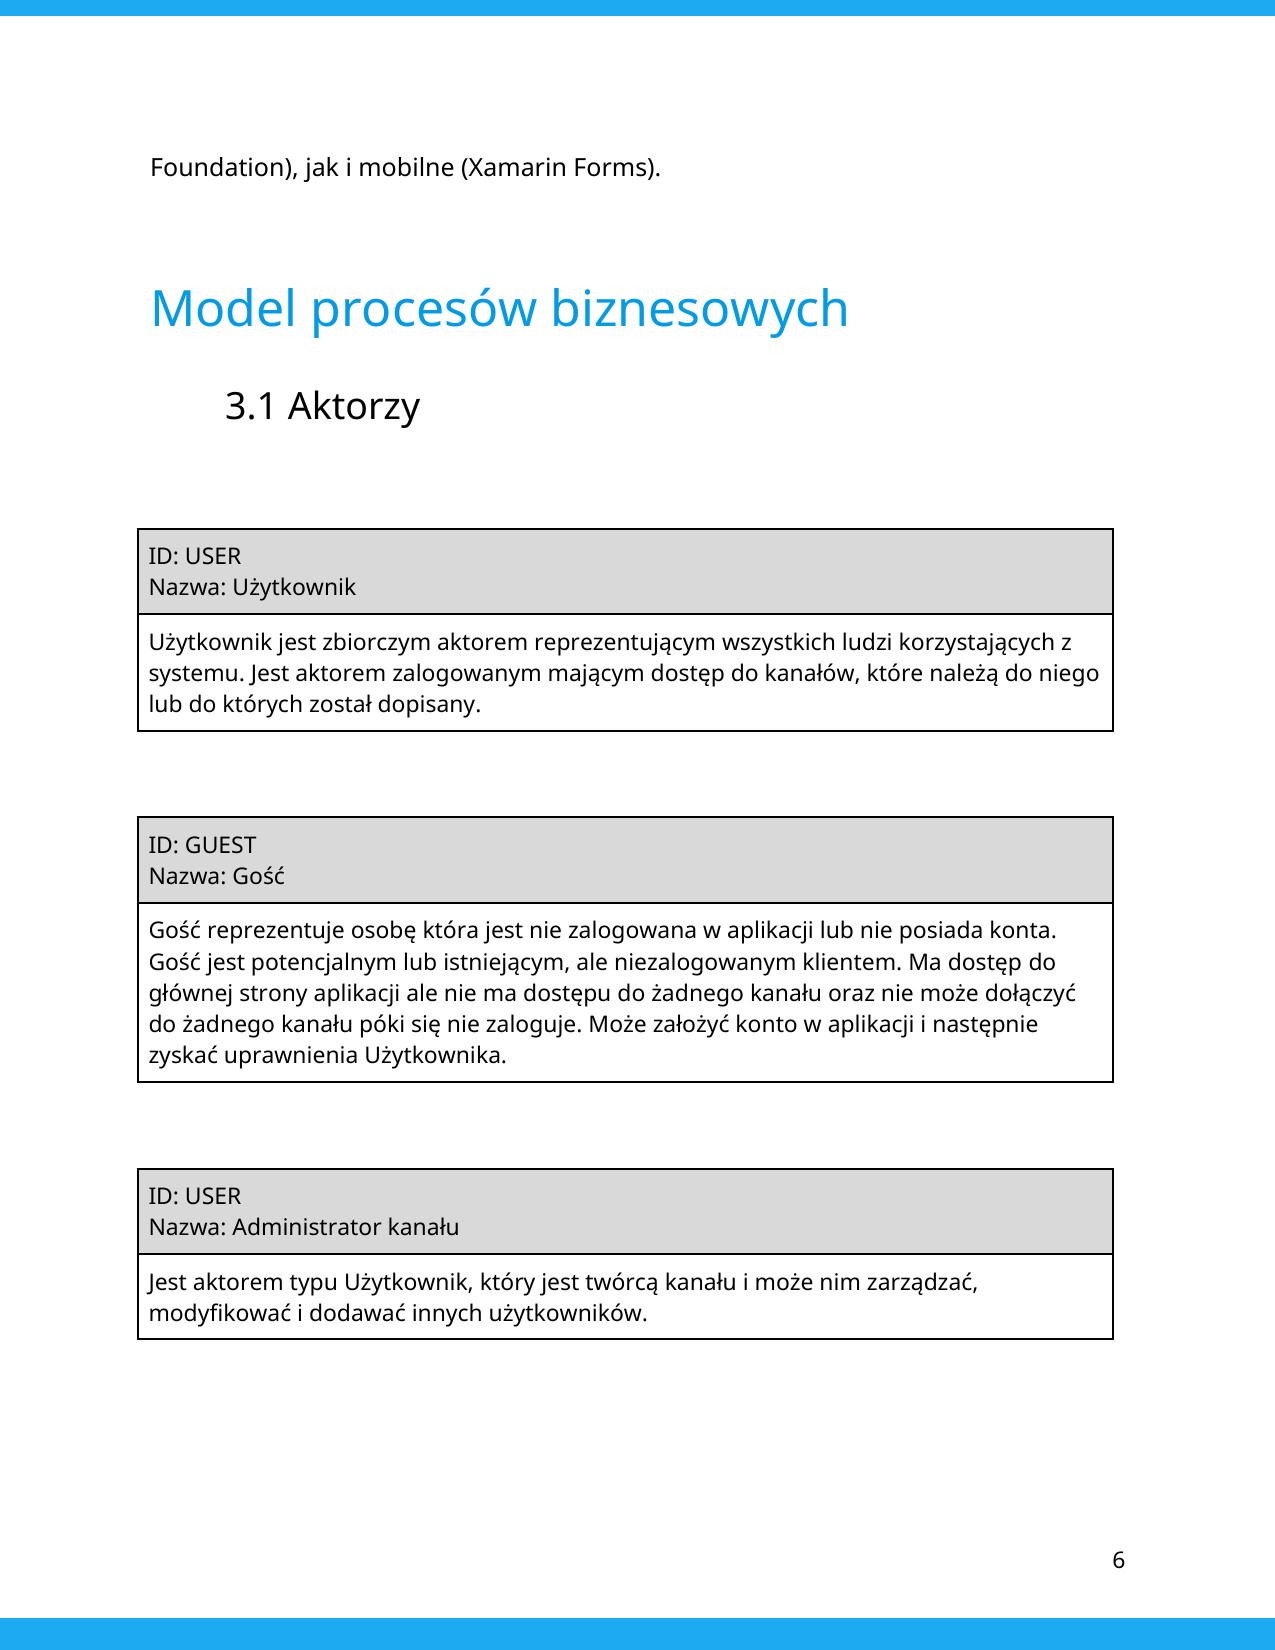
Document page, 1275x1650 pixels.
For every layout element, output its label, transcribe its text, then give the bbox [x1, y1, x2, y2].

table_header ID: GUEST Nazwa: Gość [139, 818, 1112, 902]
table_header ID: USER Nazwa: Użytkownik [139, 530, 1112, 613]
subtitle Model procesów biznesowych [150, 273, 1125, 341]
table_cell Jest aktorem typu Użytkownik, który jest twórcą kanału i może nim zarządzać, modyfikować i dodawać innych użytkowników. [139, 1255, 1112, 1338]
table_cell Użytkownik jest zbiorczym aktorem reprezentującym wszystkich ludzi korzystających z systemu. Jest aktorem zalogowanym mającym dostęp do kanałów, które należą do niego lub do których został dopisany. [139, 615, 1112, 729]
text Foundation), jak i mobilne (Xamarin Forms). [150, 150, 1125, 184]
picture [0, 1618, 1275, 1650]
table_header ID: USER Nazwa: Administrator kanału [139, 1170, 1112, 1253]
text 3.1 Aktorzy [150, 379, 1125, 430]
table_cell Gość reprezentuje osobę która jest nie zalogowana w aplikacji lub nie posiada konta. Gość jest potencjalnym lub istniejącym, ale niezalogowanym klientem. Ma dostęp do głównej strony aplikacji ale nie ma dostępu do żadnego kanału oraz nie może dołączyć do żadnego kanału póki się nie zaloguje. Może założyć konto w aplikacji i następnie zyskać uprawnienia Użytkownika. [139, 904, 1112, 1081]
picture [0, 0, 1275, 16]
